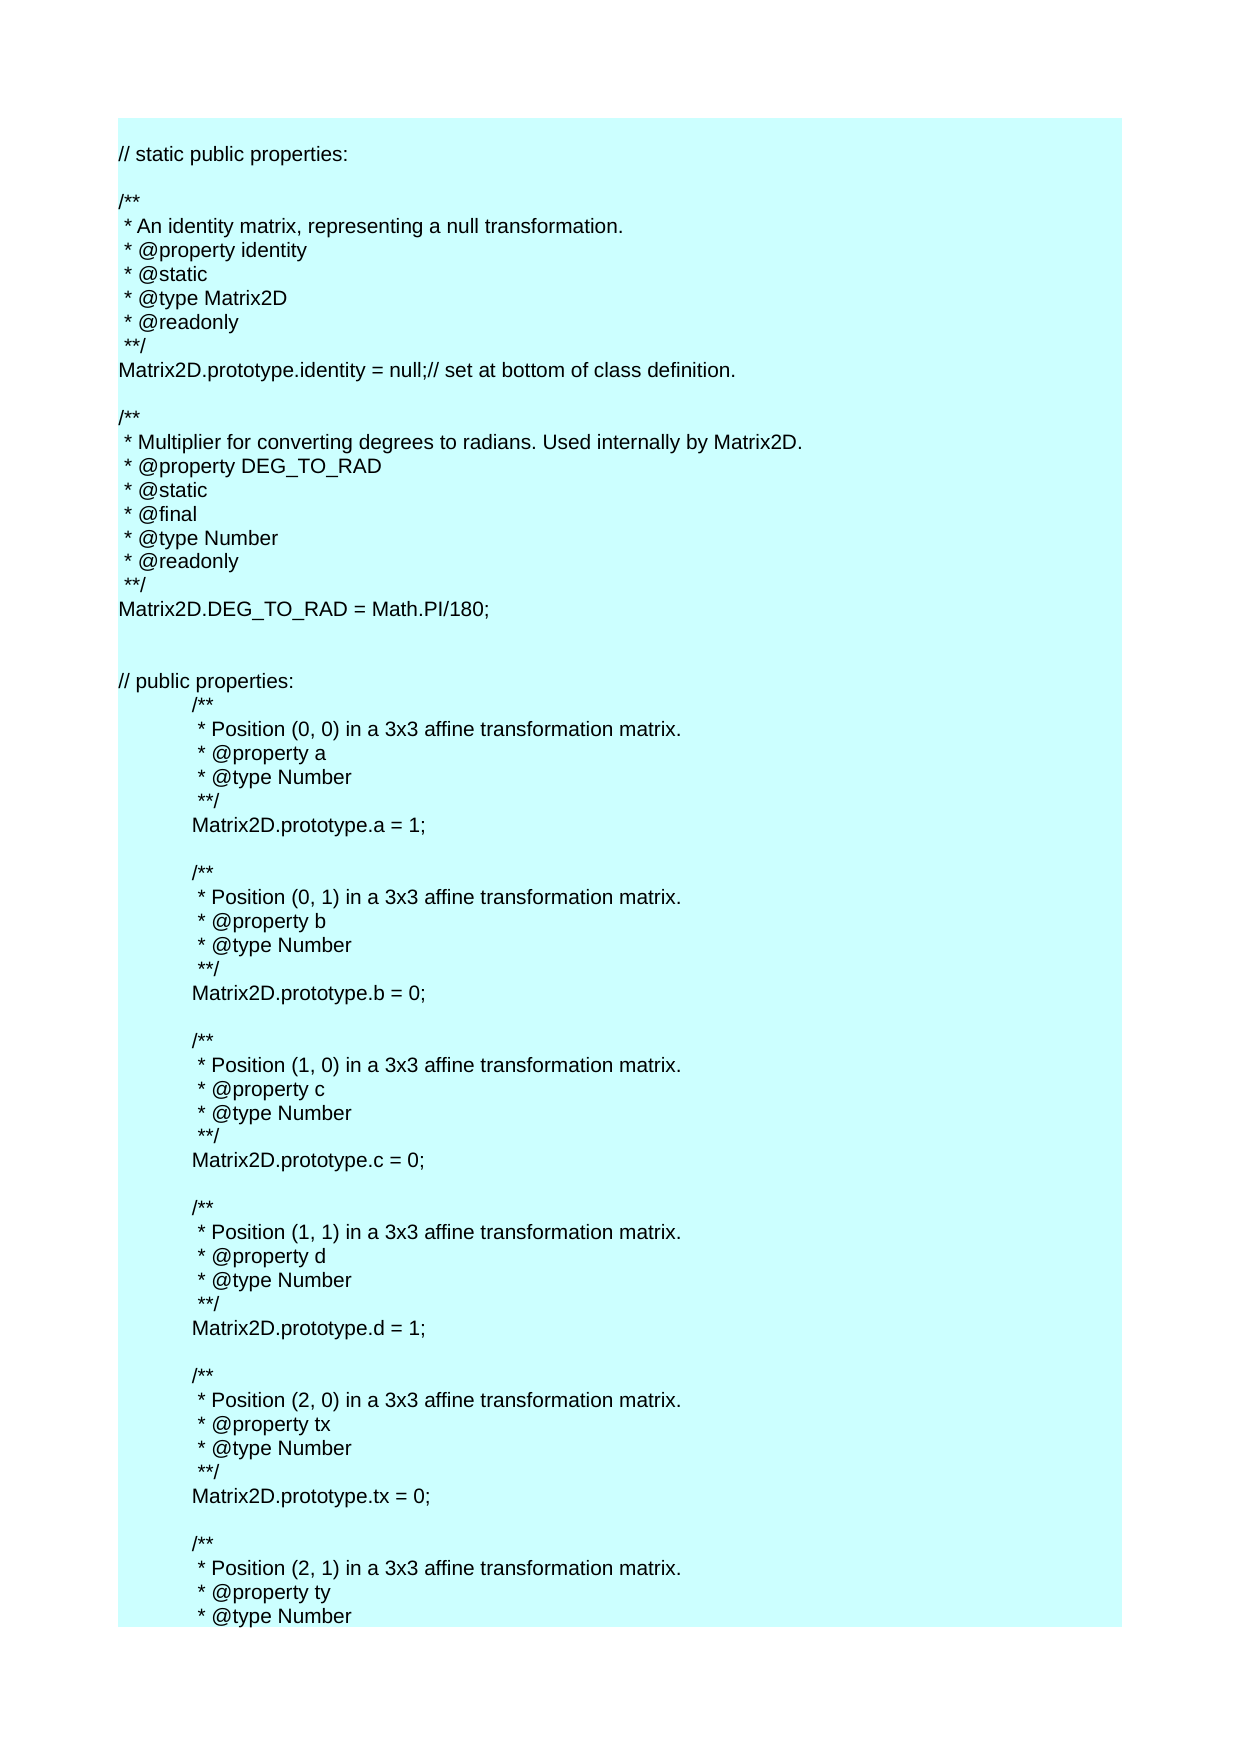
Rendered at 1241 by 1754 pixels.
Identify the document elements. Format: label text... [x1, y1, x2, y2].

text // static public properties: /** * An identity matrix, representing a null transformation. * @property identity * @static * @type Matrix2D * @readonly **/ Matrix2D.prototype.identity = null;// set at bottom of class definition. /** * Multiplier for converting degrees to radians. Used internally by Matrix2D. * @property DEG_TO_RAD * @static * @final * @type Number * @readonly **/ Matrix2D.DEG_TO_RAD = Math.PI/180; // public properties: /** * Position (0, 0) in a 3x3 affine transformation matrix. * @property a * @type Number **/ Matrix2D.prototype.a = 1; /** * Position (0, 1) in a 3x3 affine transformation matrix. * @property b * @type Number **/ Matrix2D.prototype.b = 0; /** * Position (1, 0) in a 3x3 affine transformation matrix. * @property c * @type Number **/ Matrix2D.prototype.c = 0; /** * Position (1, 1) in a 3x3 affine transformation matrix. * @property d * @type Number **/ Matrix2D.prototype.d = 1; /** * Position (2, 0) in a 3x3 affine transformation matrix. * @property tx * @type Number **/ Matrix2D.prototype.tx = 0; /** * Position (2, 1) in a 3x3 affine transformation matrix. * @property ty * @type Number [118, 118, 1122, 1627]
